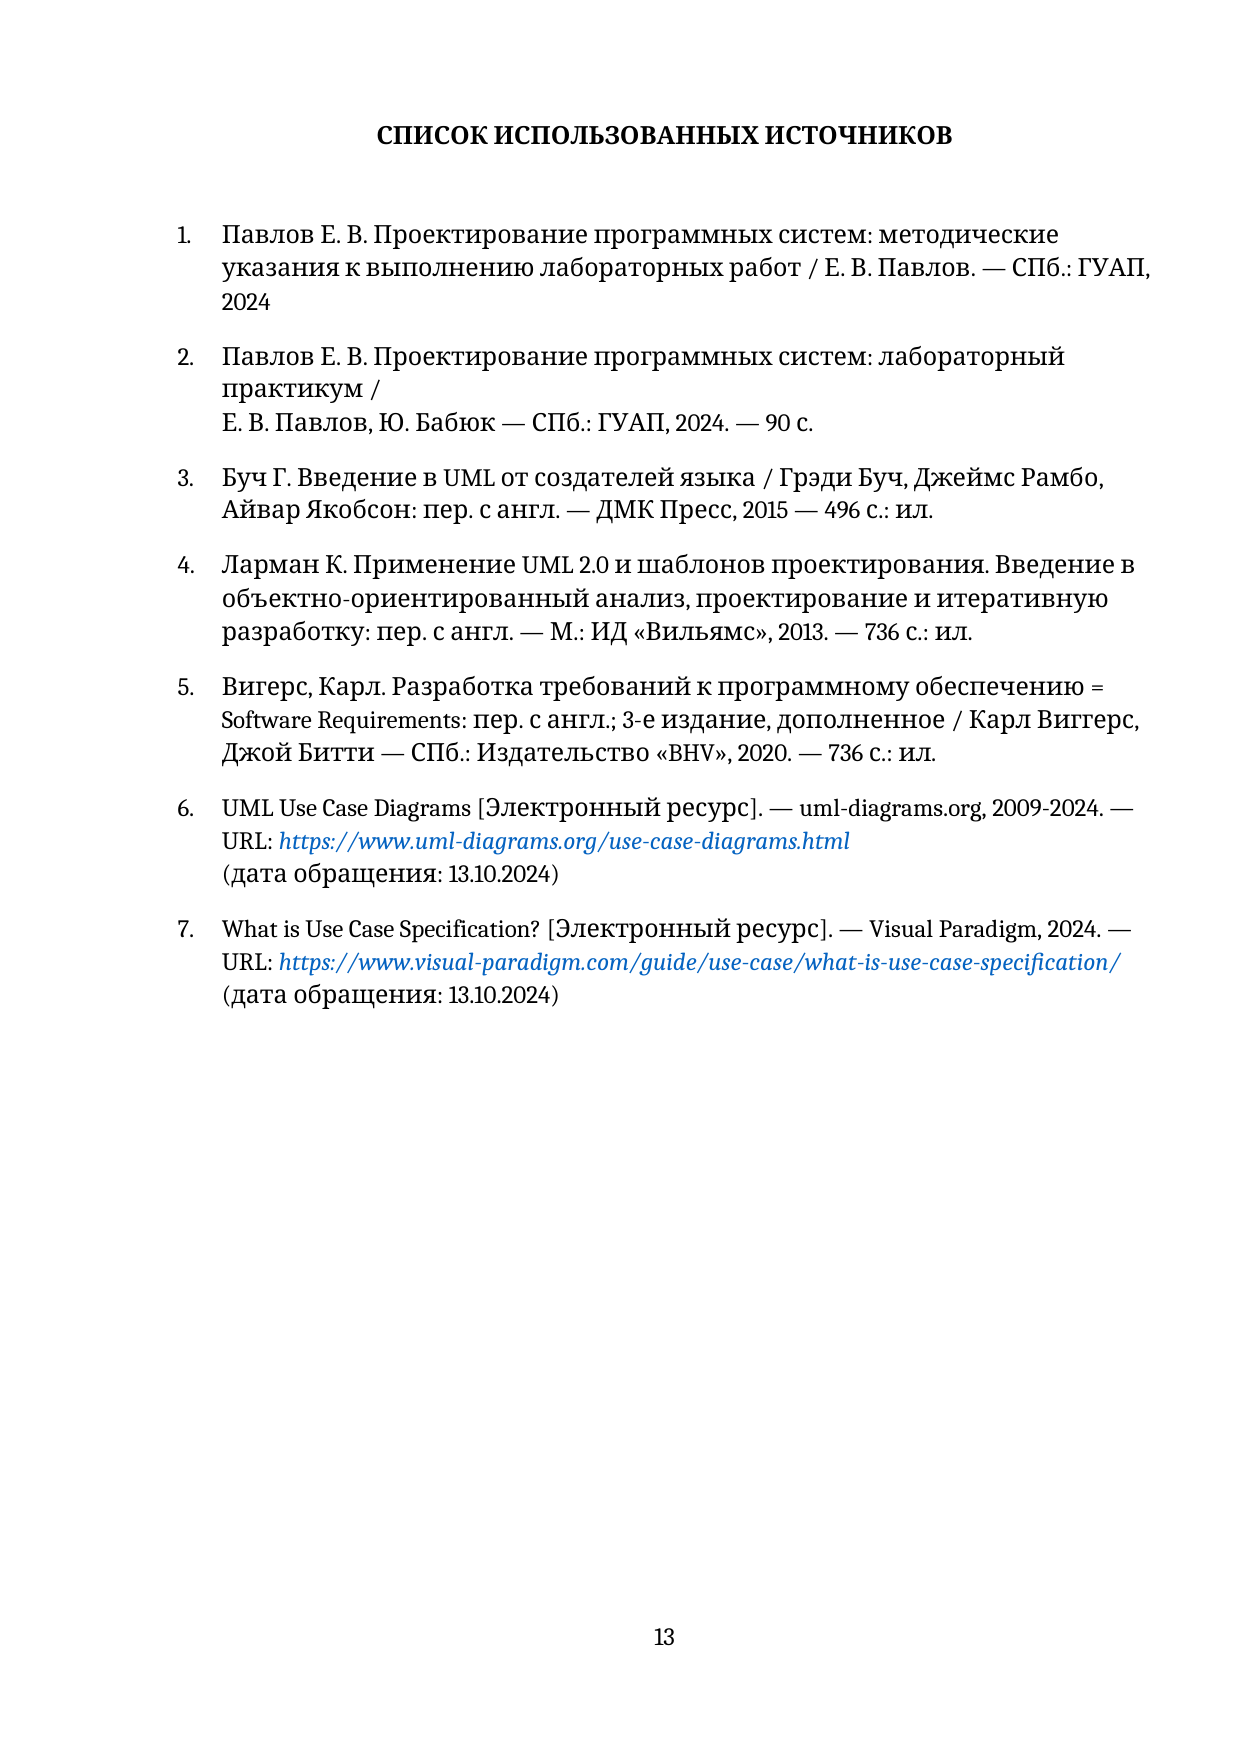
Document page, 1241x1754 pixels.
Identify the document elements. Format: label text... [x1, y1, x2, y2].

subtitle СПИСОК ИСПОЛЬЗОВАННЫХ ИСТОЧНИКОВ [177, 122, 1152, 151]
list Павлов Е. В. Проектирование программных систем: методические указания к выполнению лабораторных работ / Е. В. Павлов. — СПб.: ГУАП, 2024 [177, 221, 1152, 316]
list Буч Г. Введение в UML от создателей языка / Грэди Буч, Джеймс Рамбо, Айвар Якобсон: пер. с англ. — ДМК Пресс, 2015 — 496 с.: ил. [177, 463, 1152, 525]
list Павлов Е. В. Проектирование программных систем: лабораторный практикум / Е. В. Павлов, Ю. Бабюк — СПб.: ГУАП, 2024. — 90 с. [177, 342, 1152, 437]
list Вигерс, Карл. Разработка требований к программному обеспечению = Software Requirements: пер. с англ.; 3-е издание, дополненное / Карл Виггерс, Джой Битти — СПб.: Издательство «BHV», 2020. — 736 с.: ил. [177, 672, 1152, 767]
list UML Use Case Diagrams [Электронный ресурс]. — uml-diagrams.org, 2009-2024. — URL: https://www.uml-diagrams.org/use-case-diagrams.html (дата обращения: 13.10.2024) [177, 793, 1152, 888]
list Ларман К. Применение UML 2.0 и шаблонов проектирования. Введение в объектно-ориентированный анализ, проектирование и итеративную разработку: пер. с англ. — М.: ИД «Вильямс», 2013. — 736 с.: ил. [177, 551, 1152, 646]
list What is Use Case Specification? [Электронный ресурс]. — Visual Paradigm, 2024. — URL: https://www.visual-paradigm.com/guide/use-case/what-is-use-case-specification/ (дата обращения: 13.10.2024) [177, 914, 1152, 1009]
